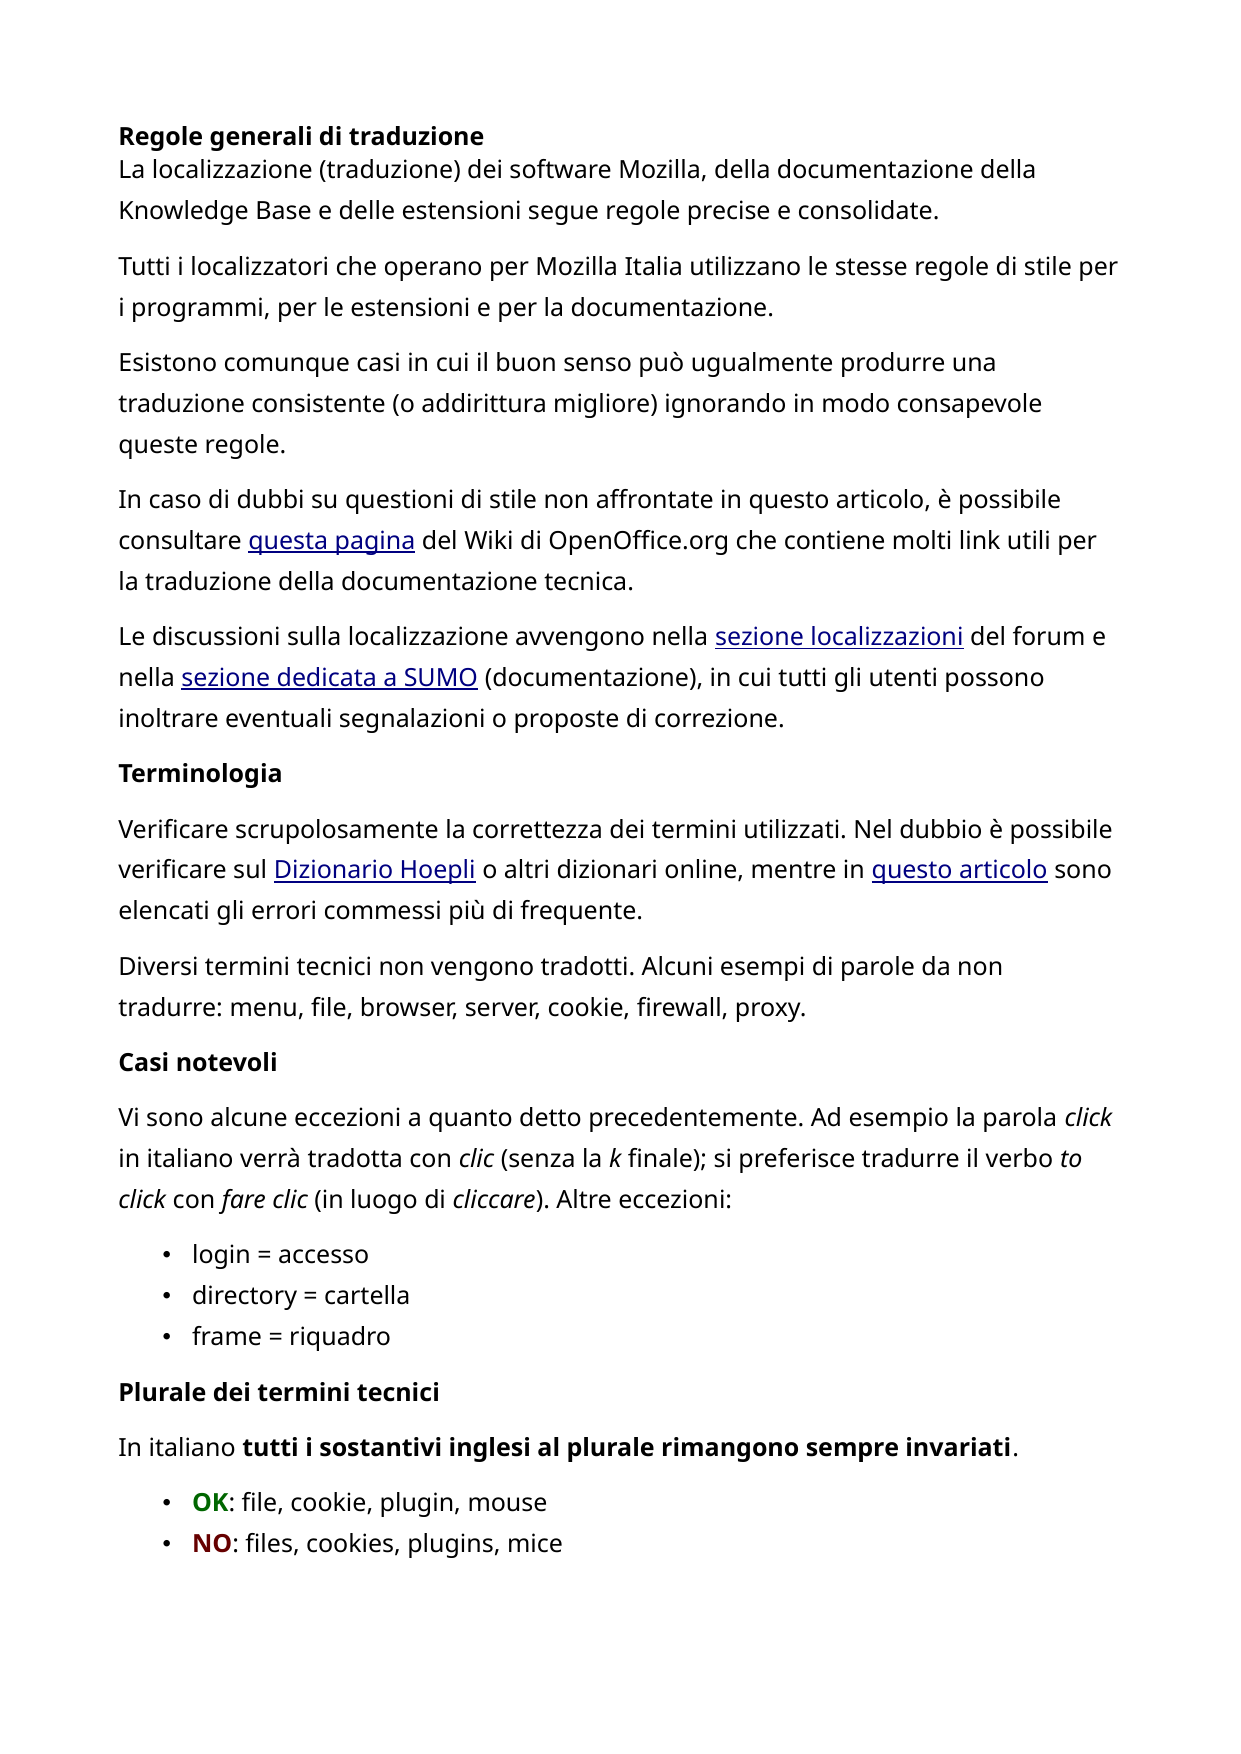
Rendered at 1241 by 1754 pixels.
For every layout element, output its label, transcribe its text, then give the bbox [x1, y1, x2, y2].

text Regole generali di traduzione [118, 118, 1122, 152]
text Plurale dei termini tecnici [118, 1374, 1122, 1408]
text Tutti i localizzatori che operano per Mozilla Italia utilizzano le stesse regole di stile per i programmi, per le estensioni e per la documentazione. [118, 248, 1122, 323]
text Esistono comunque casi in cui il buon senso può ugualmente produrre una traduzione consistente (o addirittura migliore) ignorando in modo consapevole queste regole. [118, 345, 1122, 460]
list OK: file, cookie, plugin, mouse [162, 1485, 1122, 1519]
list frame = riquadro [162, 1319, 1122, 1353]
list login = accesso [162, 1237, 1122, 1271]
list directory = cartella [162, 1278, 1122, 1312]
text Vi sono alcune eccezioni a quanto detto precedentemente. Ad esempio la parola click in italiano verrà tradotta con clic (senza la k finale); si preferisce tradurre il verbo to click con fare clic (in luogo di cliccare). Altre eccezioni: [118, 1100, 1122, 1216]
text Terminologia [118, 756, 1122, 790]
text Casi notevoli [118, 1045, 1122, 1079]
text In italiano tutti i sostantivi inglesi al plurale rimangono sempre invariati. [118, 1430, 1122, 1464]
text Verificare scrupolosamente la correttezza dei termini utilizzati. Nel dubbio è possibile verificare sul Dizionario Hoepli o altri dizionari online, mentre in questo articolo sono elencati gli errori commessi più di frequente. [118, 811, 1122, 927]
text In caso di dubbi su questioni di stile non affrontate in questo articolo, è possibile consultare questa pagina del Wiki di OpenOffice.org che contiene molti link utili per la traduzione della documentazione tecnica. [118, 482, 1122, 597]
text La localizzazione (traduzione) dei software Mozilla, della documentazione della Knowledge Base e delle estensioni segue regole precise e consolidate. [118, 152, 1122, 227]
text Le discussioni sulla localizzazione avvengono nella sezione localizzazioni del forum e nella sezione dedicata a SUMO (documentazione), in cui tutti gli utenti possono inoltrare eventuali segnalazioni o proposte di correzione. [118, 619, 1122, 734]
text Diversi termini tecnici non vengono tradotti. Alcuni esempi di parole da non tradurre: menu, file, browser, server, cookie, firewall, proxy. [118, 948, 1122, 1023]
list NO: files, cookies, plugins, mice [162, 1526, 1122, 1560]
